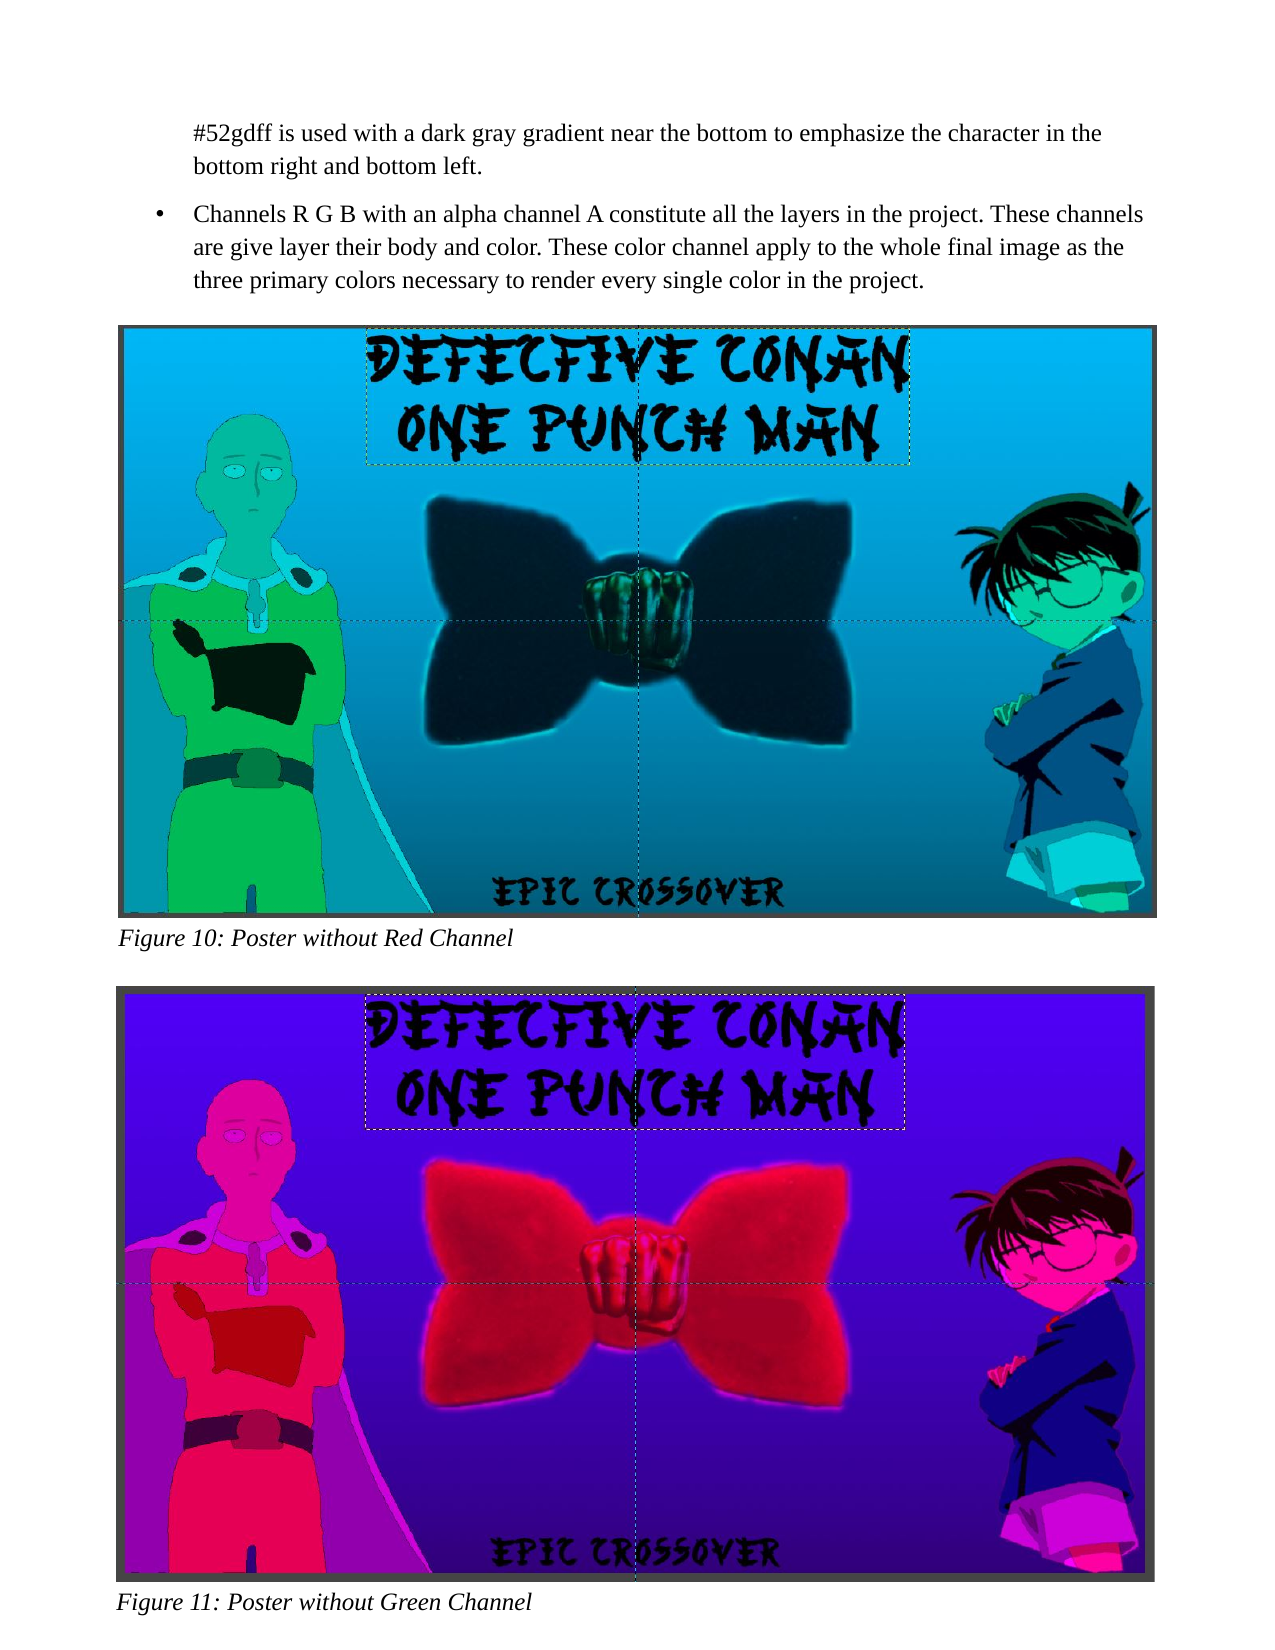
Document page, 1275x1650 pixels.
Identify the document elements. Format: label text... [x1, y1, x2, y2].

list #52gdff is used with a dark gray gradient near the bottom to emphasize the character in the bottom right and bottom left. [156, 118, 1157, 180]
picture [116, 986, 1155, 1582]
text Figure 11: Poster without Green Channel [116, 1582, 1155, 1616]
picture [118, 325, 1157, 918]
text Figure 10: Poster without Red Channel [118, 918, 1157, 951]
list Channels R G B with an alpha channel A constitute all the layers in the project. These channels are give layer their body and color. These color channel apply to the whole final image as the three primary colors necessary to render every single color in the project. [156, 199, 1157, 293]
